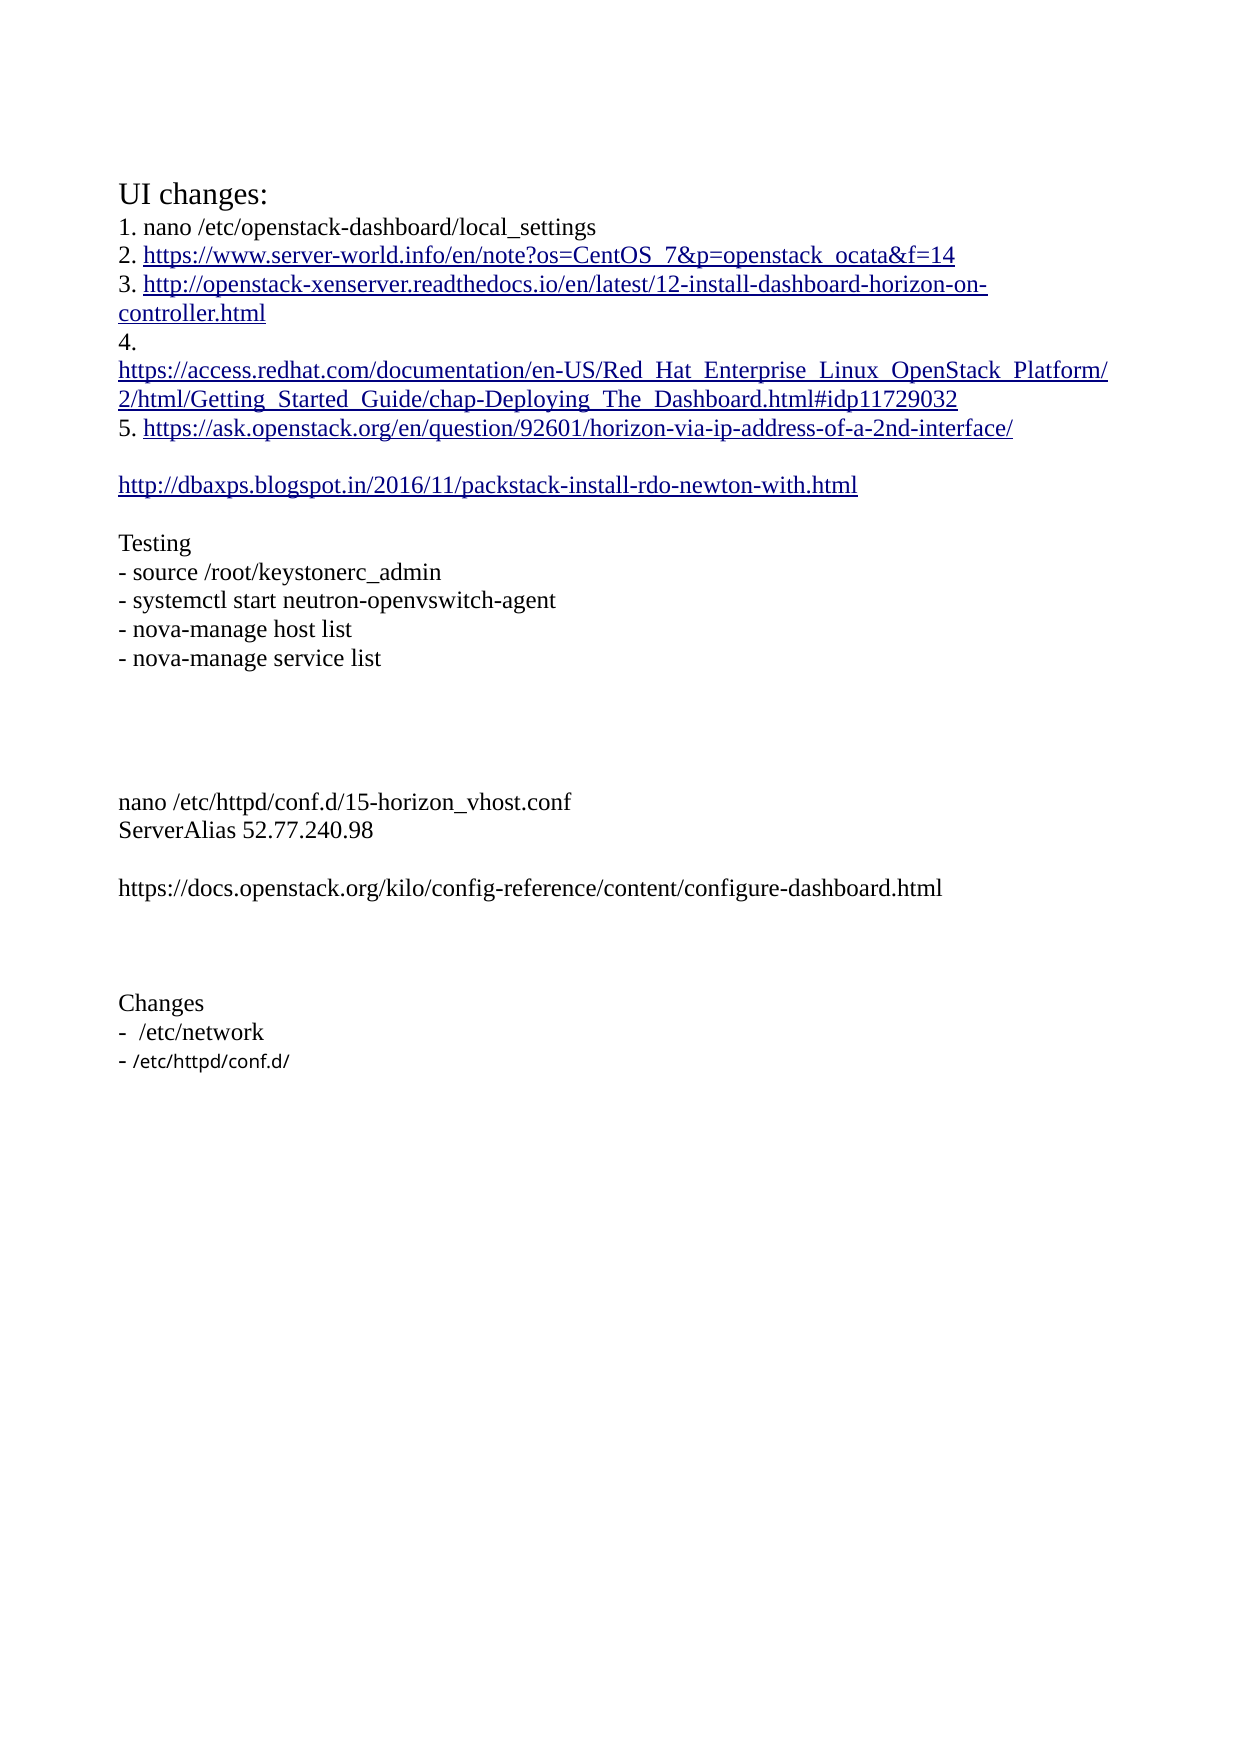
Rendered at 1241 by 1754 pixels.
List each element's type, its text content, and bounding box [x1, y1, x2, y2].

text UI changes: [118, 176, 1122, 212]
text Changes [118, 988, 1122, 1017]
text ServerAlias 52.77.240.98 [118, 815, 1122, 844]
text - systemctl start neutron-openvswitch-agent [118, 585, 1122, 614]
text 4. https://access.redhat.com/documentation/en-US/Red_Hat_Enterprise_Linux_OpenStack_Platform/2/html/Getting_Started_Guide/chap-Deploying_The_Dashboard.html#idp11729032 [118, 327, 1122, 413]
text - source /root/keystonerc_admin [118, 557, 1122, 585]
text - nova-manage service list [118, 643, 1122, 672]
text http://dbaxps.blogspot.in/2016/11/packstack-install-rdo-newton-with.html [118, 470, 1122, 499]
text 5. https://ask.openstack.org/en/question/92601/horizon-via-ip-address-of-a-2nd-interface/ [118, 413, 1122, 442]
text - /etc/network [118, 1017, 1122, 1045]
text https://docs.openstack.org/kilo/config-reference/content/configure-dashboard.html [118, 873, 1122, 902]
text - /etc/httpd/conf.d/ [118, 1045, 1122, 1074]
text 2. https://www.server-world.info/en/note?os=CentOS_7&p=openstack_ocata&f=14 [118, 240, 1122, 269]
text 3. http://openstack-xenserver.readthedocs.io/en/latest/12-install-dashboard-horizon-on-controller.html [118, 269, 1122, 327]
text Testing [118, 528, 1122, 557]
text 1. nano /etc/openstack-dashboard/local_settings [118, 212, 1122, 240]
text - nova-manage host list [118, 614, 1122, 643]
text nano /etc/httpd/conf.d/15-horizon_vhost.conf [118, 787, 1122, 815]
